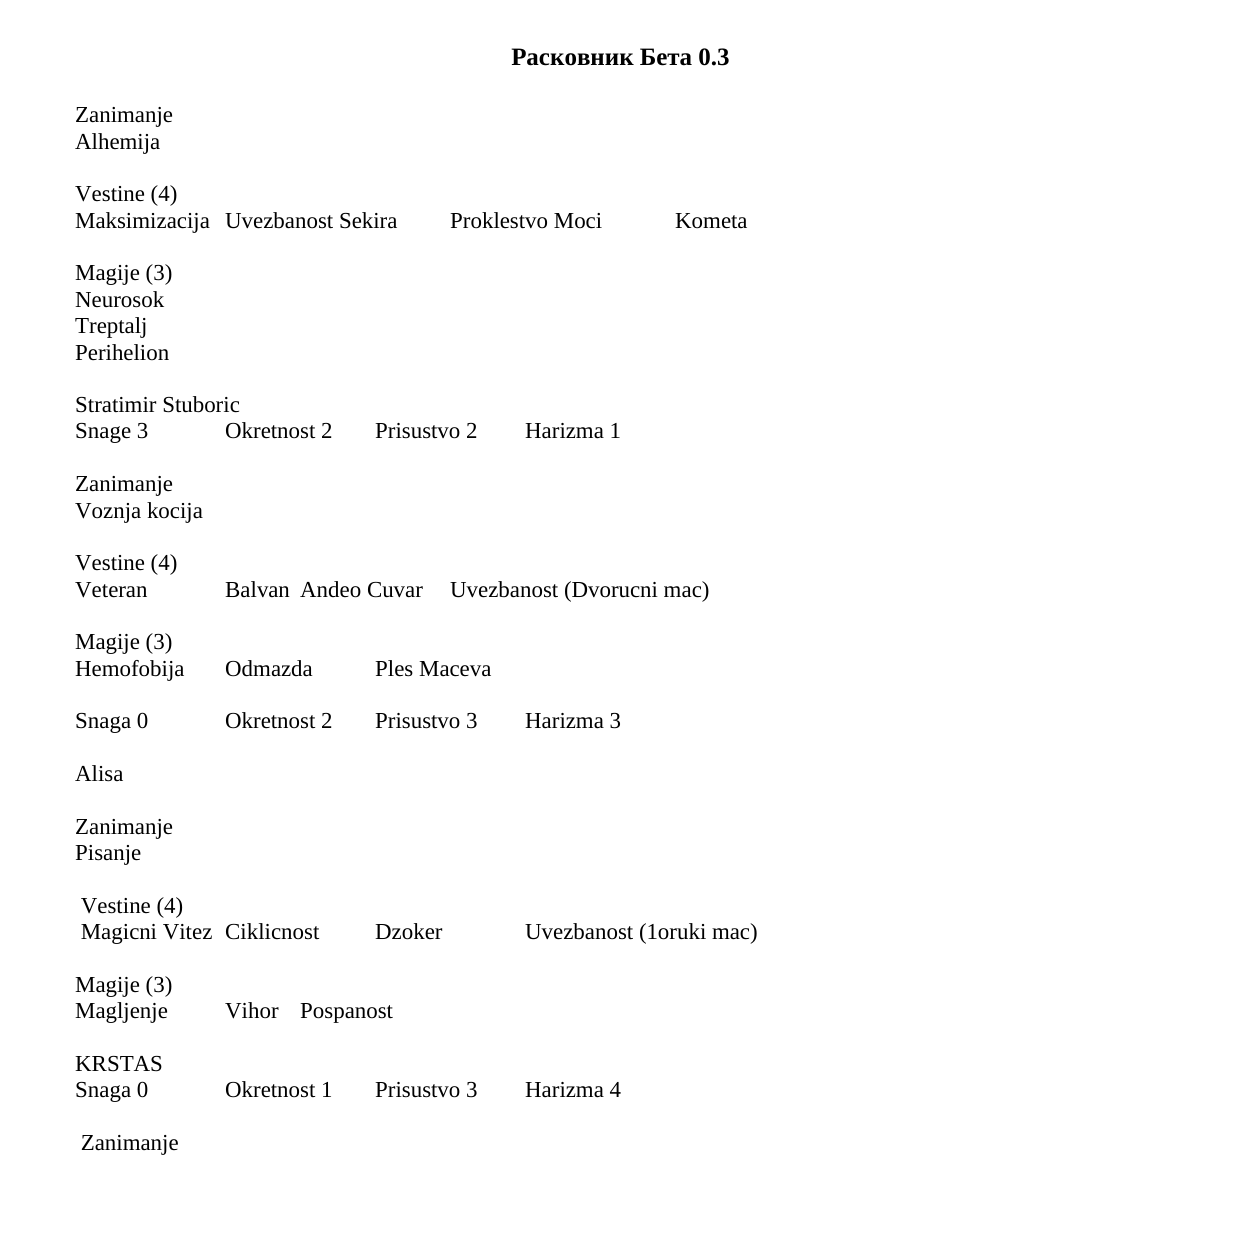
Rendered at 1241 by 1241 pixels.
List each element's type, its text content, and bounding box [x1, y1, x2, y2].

text Alisa [75, 760, 1166, 787]
text Magicni Vitez Ciklicnost Dzoker Uvezbanost (1oruki mac) [75, 918, 1166, 945]
text Vestine (4) [75, 180, 1166, 207]
text Magljenje Vihor Pospanost [75, 997, 1166, 1024]
text Magije (3) [75, 259, 1166, 286]
text Vestine (4) [75, 549, 1166, 576]
text Zanimanje [75, 101, 1166, 128]
text Pisanje [75, 839, 1166, 866]
text Perihelion [75, 338, 1166, 365]
text Magije (3) [75, 971, 1166, 997]
text Zanimanje [75, 813, 1166, 839]
text Stratimir Stuboric [75, 391, 1166, 418]
text Neurosok [75, 286, 1166, 312]
text Veteran Balvan Andeo Cuvar Uvezbanost (Dvorucni mac) [75, 576, 1166, 602]
text Snage 3 Okretnost 2 Prisustvo 2 Harizma 1 [75, 418, 1166, 444]
text Alhemija [75, 128, 1166, 154]
text Magije (3) [75, 628, 1166, 655]
text Voznja kocija [75, 497, 1166, 523]
text Vestine (4) [75, 892, 1166, 918]
text Zanimanje [75, 470, 1166, 497]
text Snaga 0 Okretnost 1 Prisustvo 3 Harizma 4 [75, 1076, 1166, 1103]
text KRSTAS [75, 1050, 1166, 1076]
text Snaga 0 Okretnost 2 Prisustvo 3 Harizma 3 [75, 707, 1166, 734]
text Hemofobija Odmazda Ples Maceva [75, 655, 1166, 681]
text Maksimizacija Uvezbanost Sekira Proklestvo Moci Kometa [75, 207, 1166, 233]
text Treptalj [75, 312, 1166, 338]
text Zanimanje [75, 1129, 1166, 1156]
